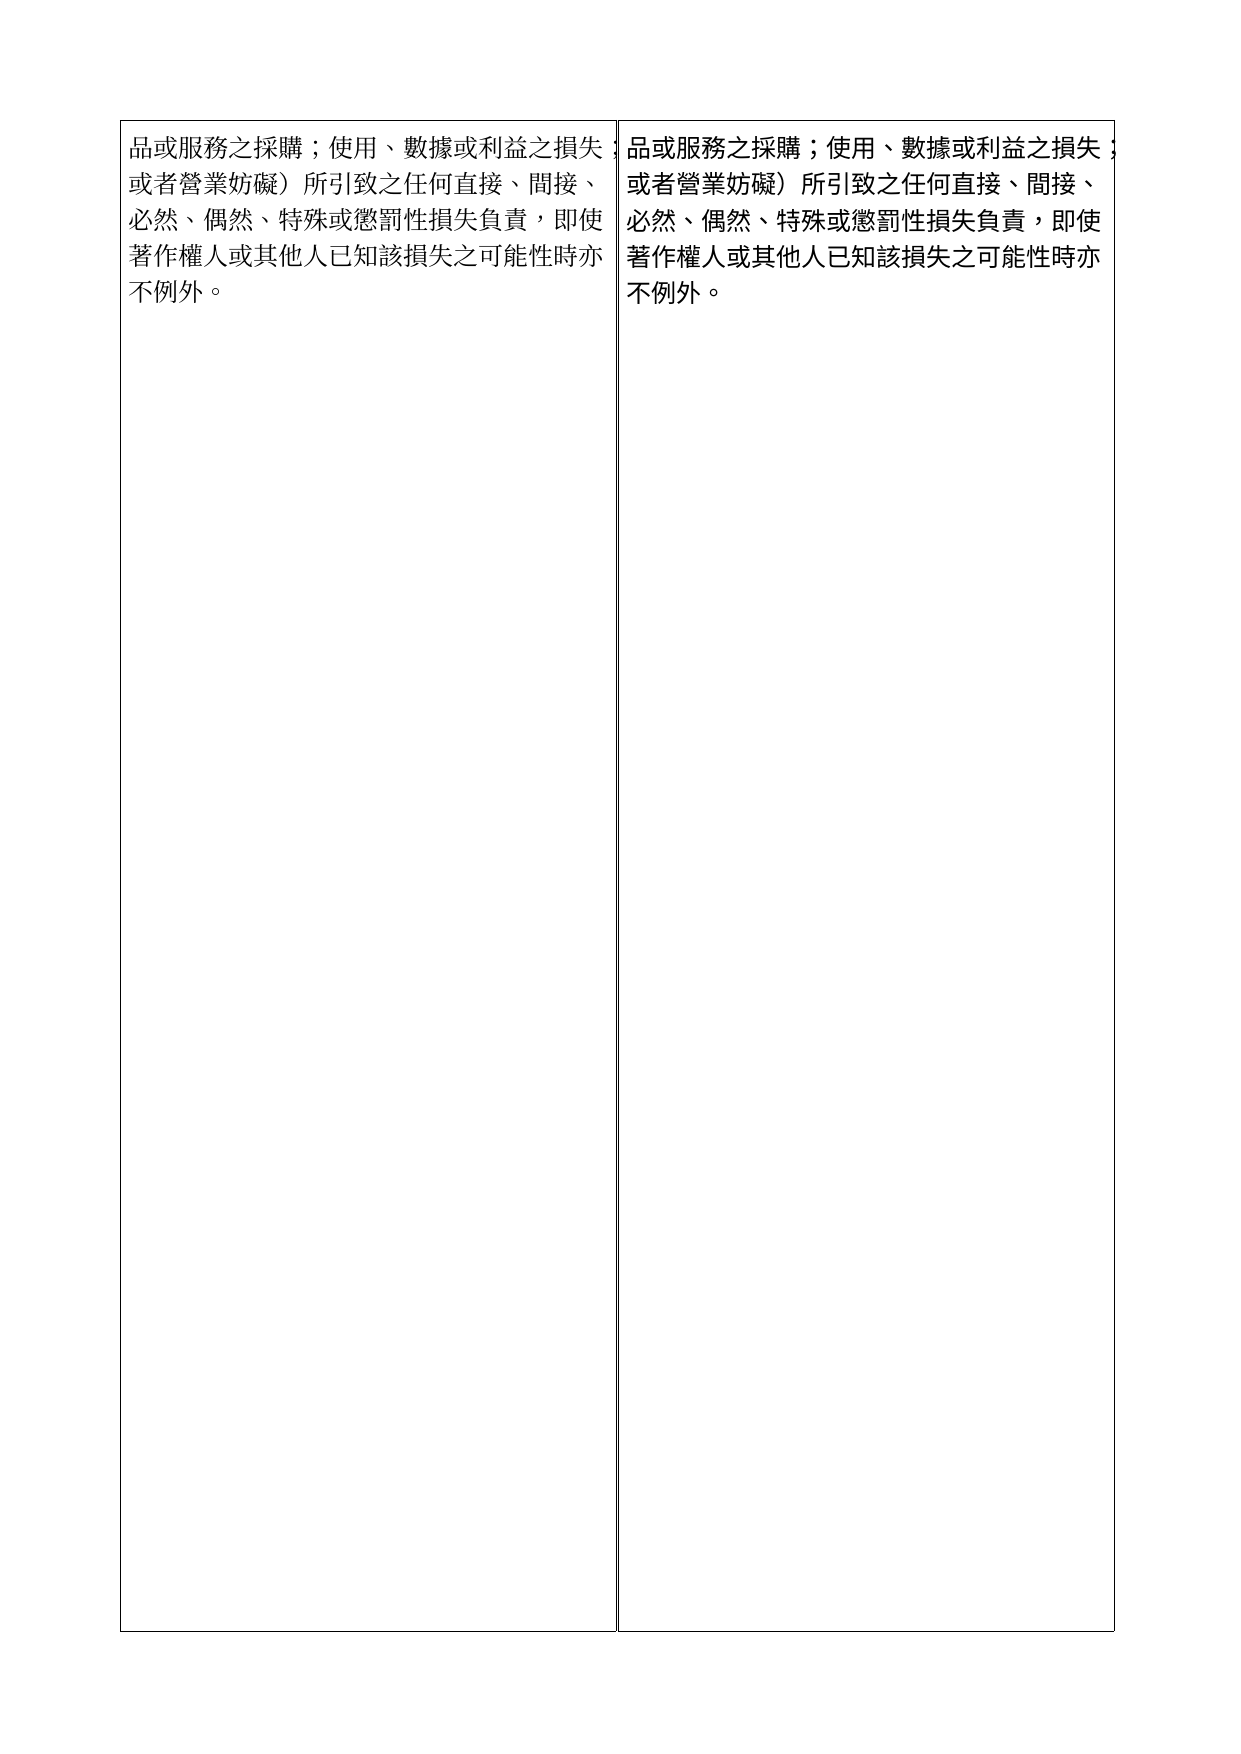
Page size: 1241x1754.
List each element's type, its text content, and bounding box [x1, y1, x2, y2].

text 除非準據法規定或以書面同意，在任何情況下，任何著作權人或以上被允許得以重製、修改或再散布本字型者，均不對您因使用或不能使用本字型（包括但不限於替代商品或服務之採購；使用、數據或利益之損失；或者營業妨礙）所引致之任何直接、間接、必然、偶然、特殊或懲罰性損失負責，即使著作權人或其他人已知該損失之可能性時亦不例外。 [627, 129, 1105, 310]
text 除非準據法規定或以書面同意，在任何情況下，任何著作權人或以上被允許得以重製、修改或再散布本字型者，均不對您因使用或不能使用本字型（包括但不限於替代商品或服務之採購；使用、數據或利益之損失；或者營業妨礙）所引致之任何直接、間接、必然、偶然、特殊或懲罰性損失負責，即使著作權人或其他人已知該損失之可能性時亦不例外。 [129, 129, 607, 308]
